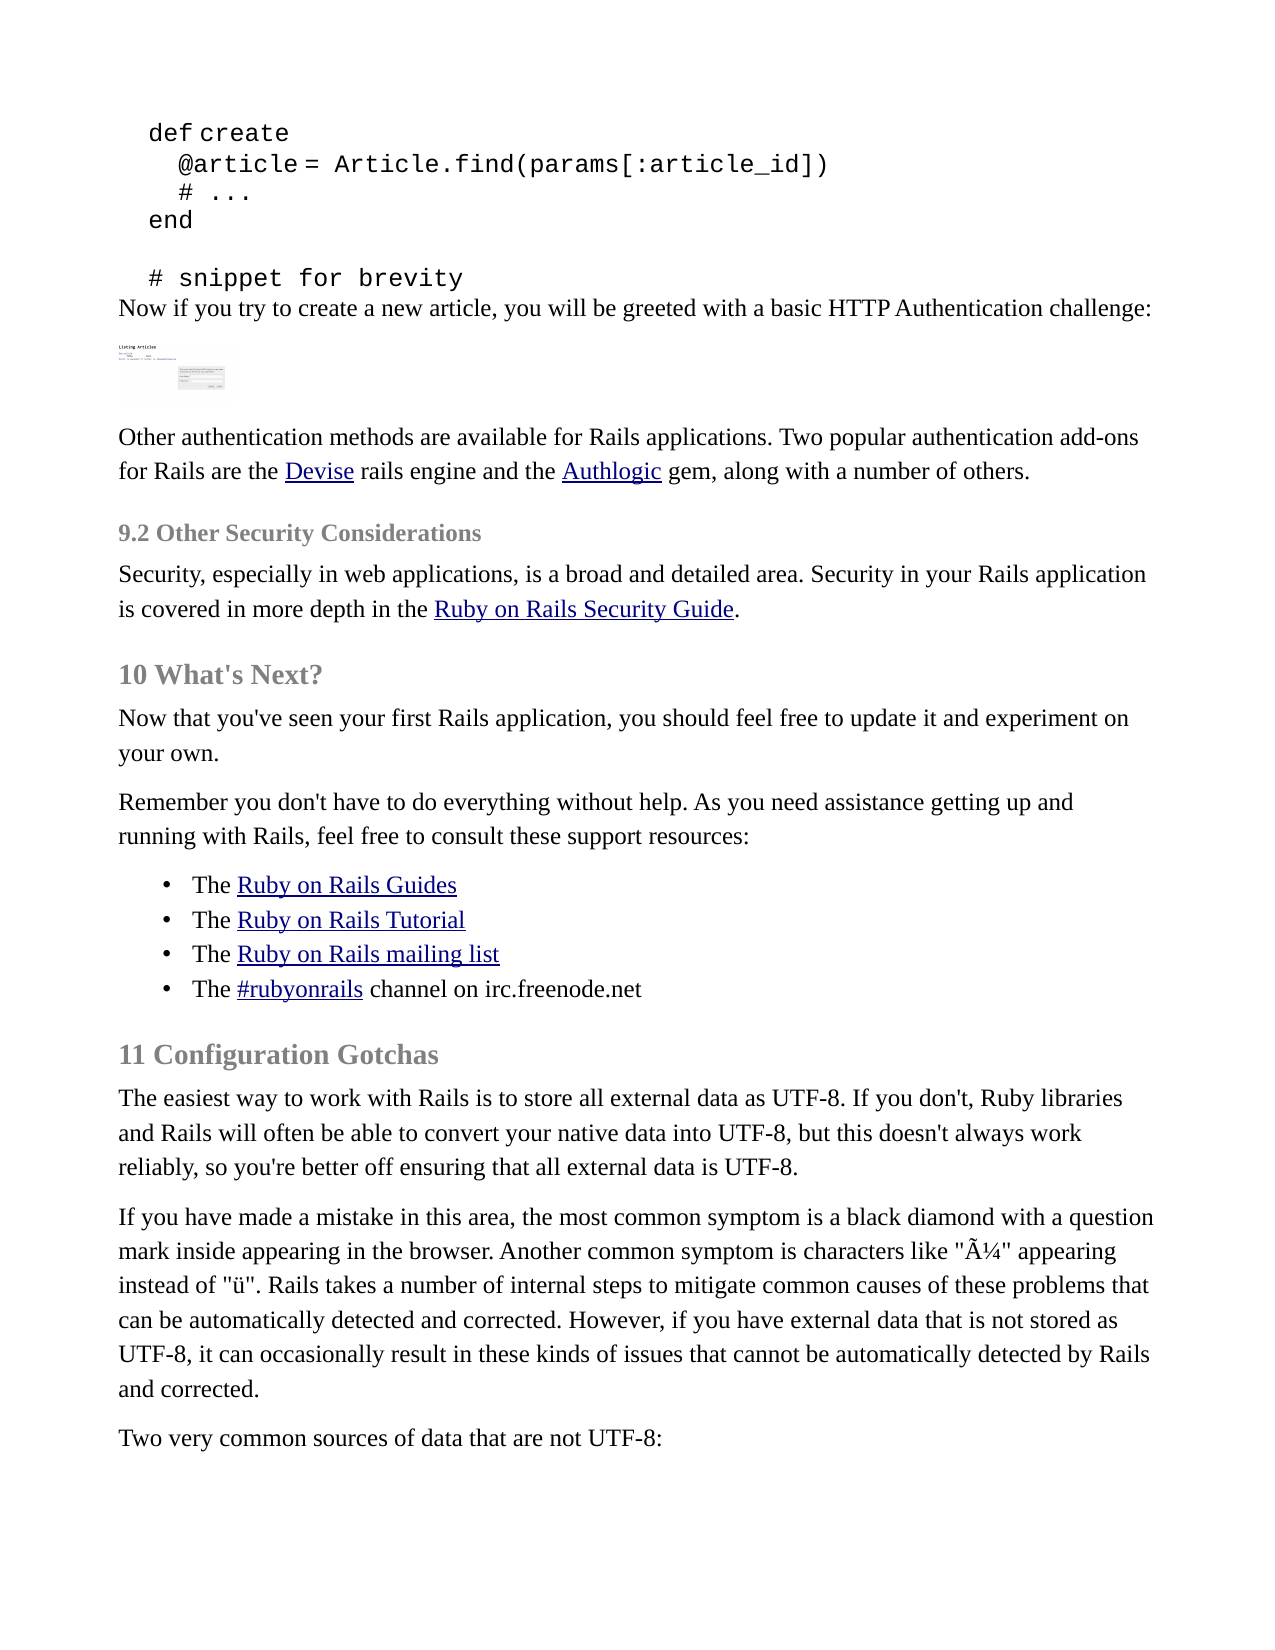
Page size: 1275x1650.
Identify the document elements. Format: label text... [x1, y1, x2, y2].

subtitle 11 Configuration Gotchas [118, 1037, 1157, 1071]
text Remember you don't have to do everything without help. As you need assistance getting up and running with Rails, feel free to consult these support resources: [118, 787, 1157, 850]
picture [118, 342, 237, 402]
list The Ruby on Rails mailing list [162, 939, 1157, 968]
text Security, especially in web applications, is a broad and detailed area. Security in your Rails application is covered in more depth in the Ruby on Rails Security Guide. [118, 559, 1157, 622]
subtitle 10 What's Next? [118, 657, 1157, 691]
text The easiest way to work with Rails is to store all external data as UTF-8. If you don't, Ruby libraries and Rails will often be able to convert your native data into UTF-8, but this doesn't always work reliably, so you're better off ensuring that all external data is UTF-8. [118, 1083, 1157, 1181]
text Other authentication methods are available for Rails applications. Two popular authentication add-ons for Rails are the Devise rails engine and the Authlogic gem, along with a number of others. [118, 422, 1157, 485]
list The #rubyonrails channel on irc.freenode.net [162, 974, 1157, 1003]
text Now that you've seen your first Rails application, you should feel free to update it and experiment on your own. [118, 703, 1157, 767]
text Now if you try to create a new article, you will be greeted with a basic HTTP Authentication challenge: [118, 293, 1157, 322]
text If you have made a mistake in this area, the most common symptom is a black diamond with a question mark inside appearing in the browser. Another common symptom is characters like "Ã¼" appearing instead of "ü". Rails takes a number of internal steps to mitigate common causes of these problems that can be automatically detected and corrected. However, if you have external data that is not stored as UTF-8, it can occasionally result in these kinds of issues that cannot be automatically detected by Rails and corrected. [118, 1202, 1157, 1403]
table_header def create @article = Article.find(params[:article_id]) # ... end # snippet for brevity [118, 118, 1157, 293]
text Two very common sources of data that are not UTF-8: [118, 1423, 1157, 1452]
list The Ruby on Rails Tutorial [162, 905, 1157, 934]
list The Ruby on Rails Guides [162, 870, 1157, 899]
subtitle 9.2 Other Security Considerations [118, 518, 1157, 547]
